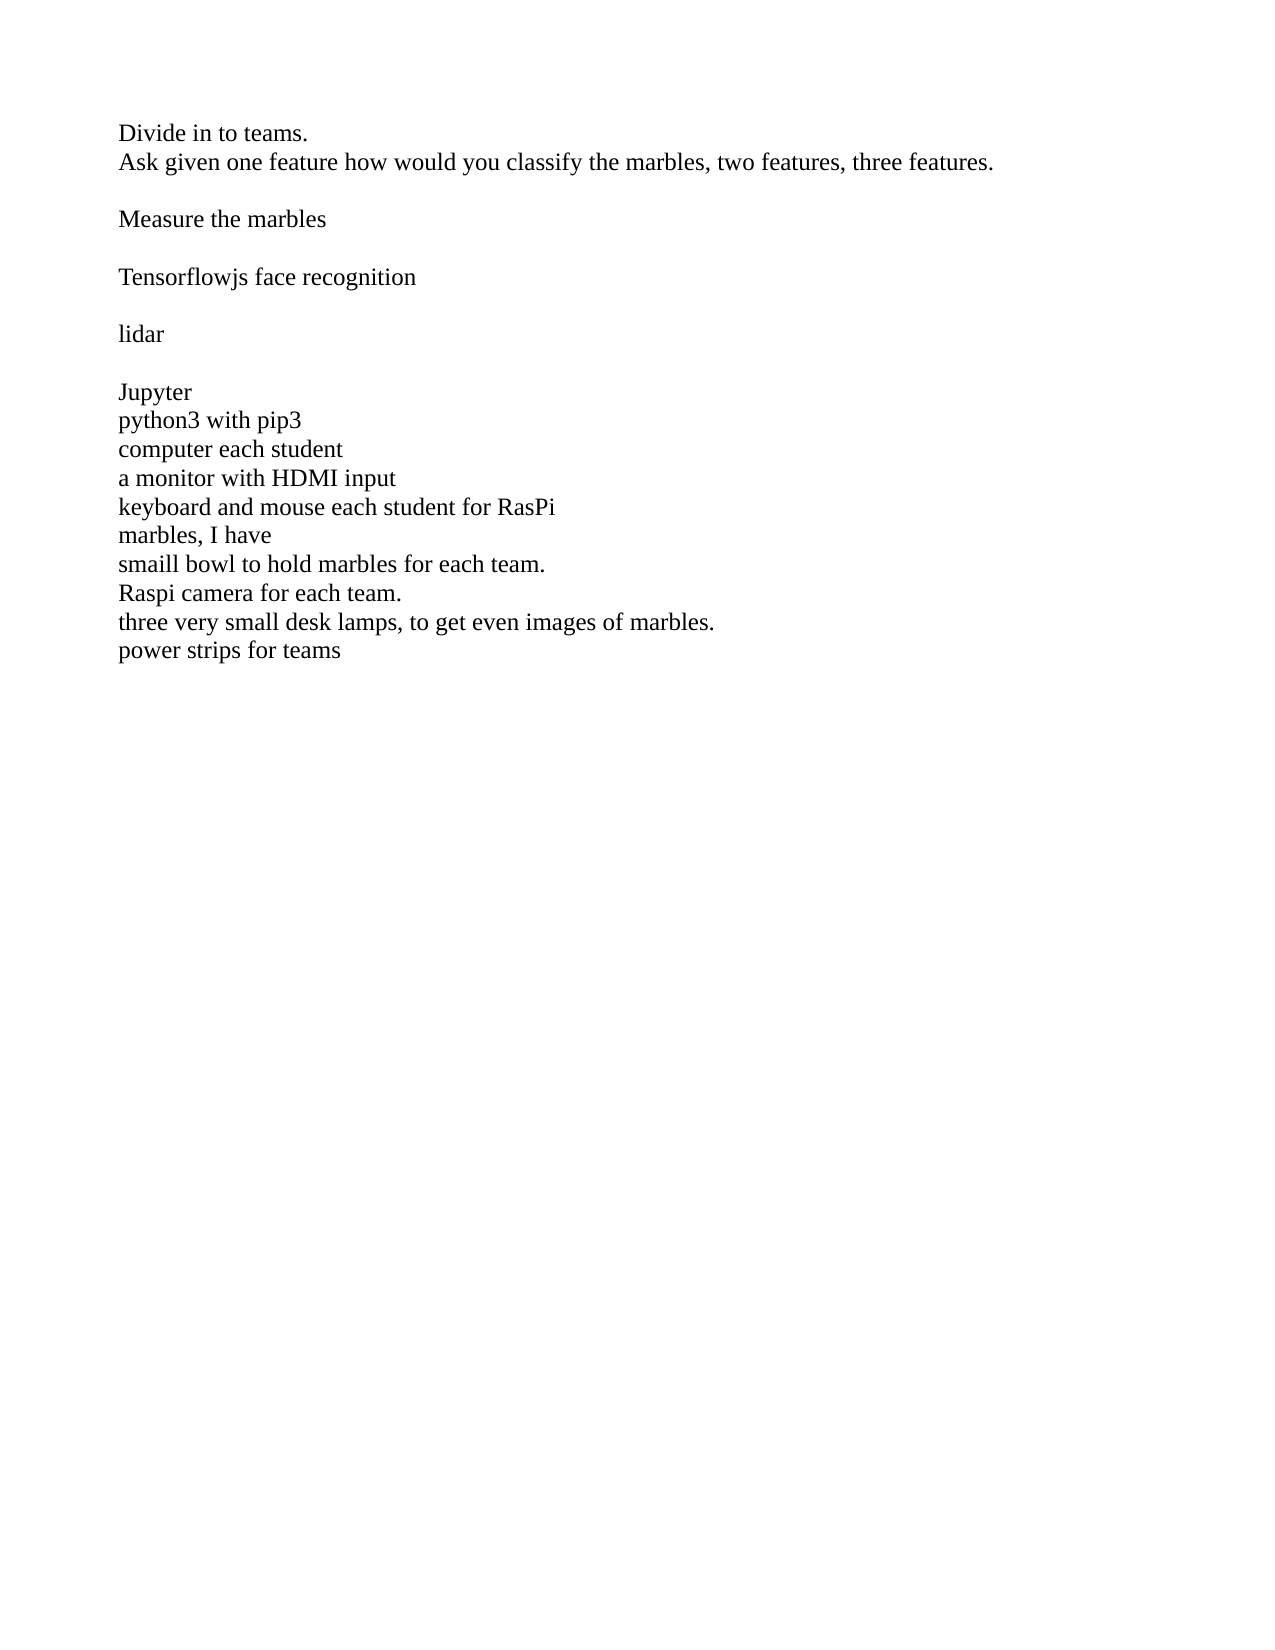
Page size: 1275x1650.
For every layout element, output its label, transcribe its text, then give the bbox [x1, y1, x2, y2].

text Measure the marbles [118, 204, 1157, 233]
text computer each student [118, 434, 1157, 463]
text Divide in to teams. [118, 118, 1157, 147]
text power strips for teams [118, 636, 1157, 664]
text Ask given one feature how would you classify the marbles, two features, three features. [118, 147, 1157, 176]
text python3 with pip3 [118, 406, 1157, 434]
text Tensorflowjs face recognition [118, 262, 1157, 291]
text Jupyter [118, 377, 1157, 406]
text a monitor with HDMI input [118, 463, 1157, 492]
text smaill bowl to hold marbles for each team. [118, 549, 1157, 578]
text lidar [118, 319, 1157, 348]
text three very small desk lamps, to get even images of marbles. [118, 607, 1157, 636]
text marbles, I have [118, 521, 1157, 549]
text Raspi camera for each team. [118, 578, 1157, 607]
text keyboard and mouse each student for RasPi [118, 492, 1157, 521]
